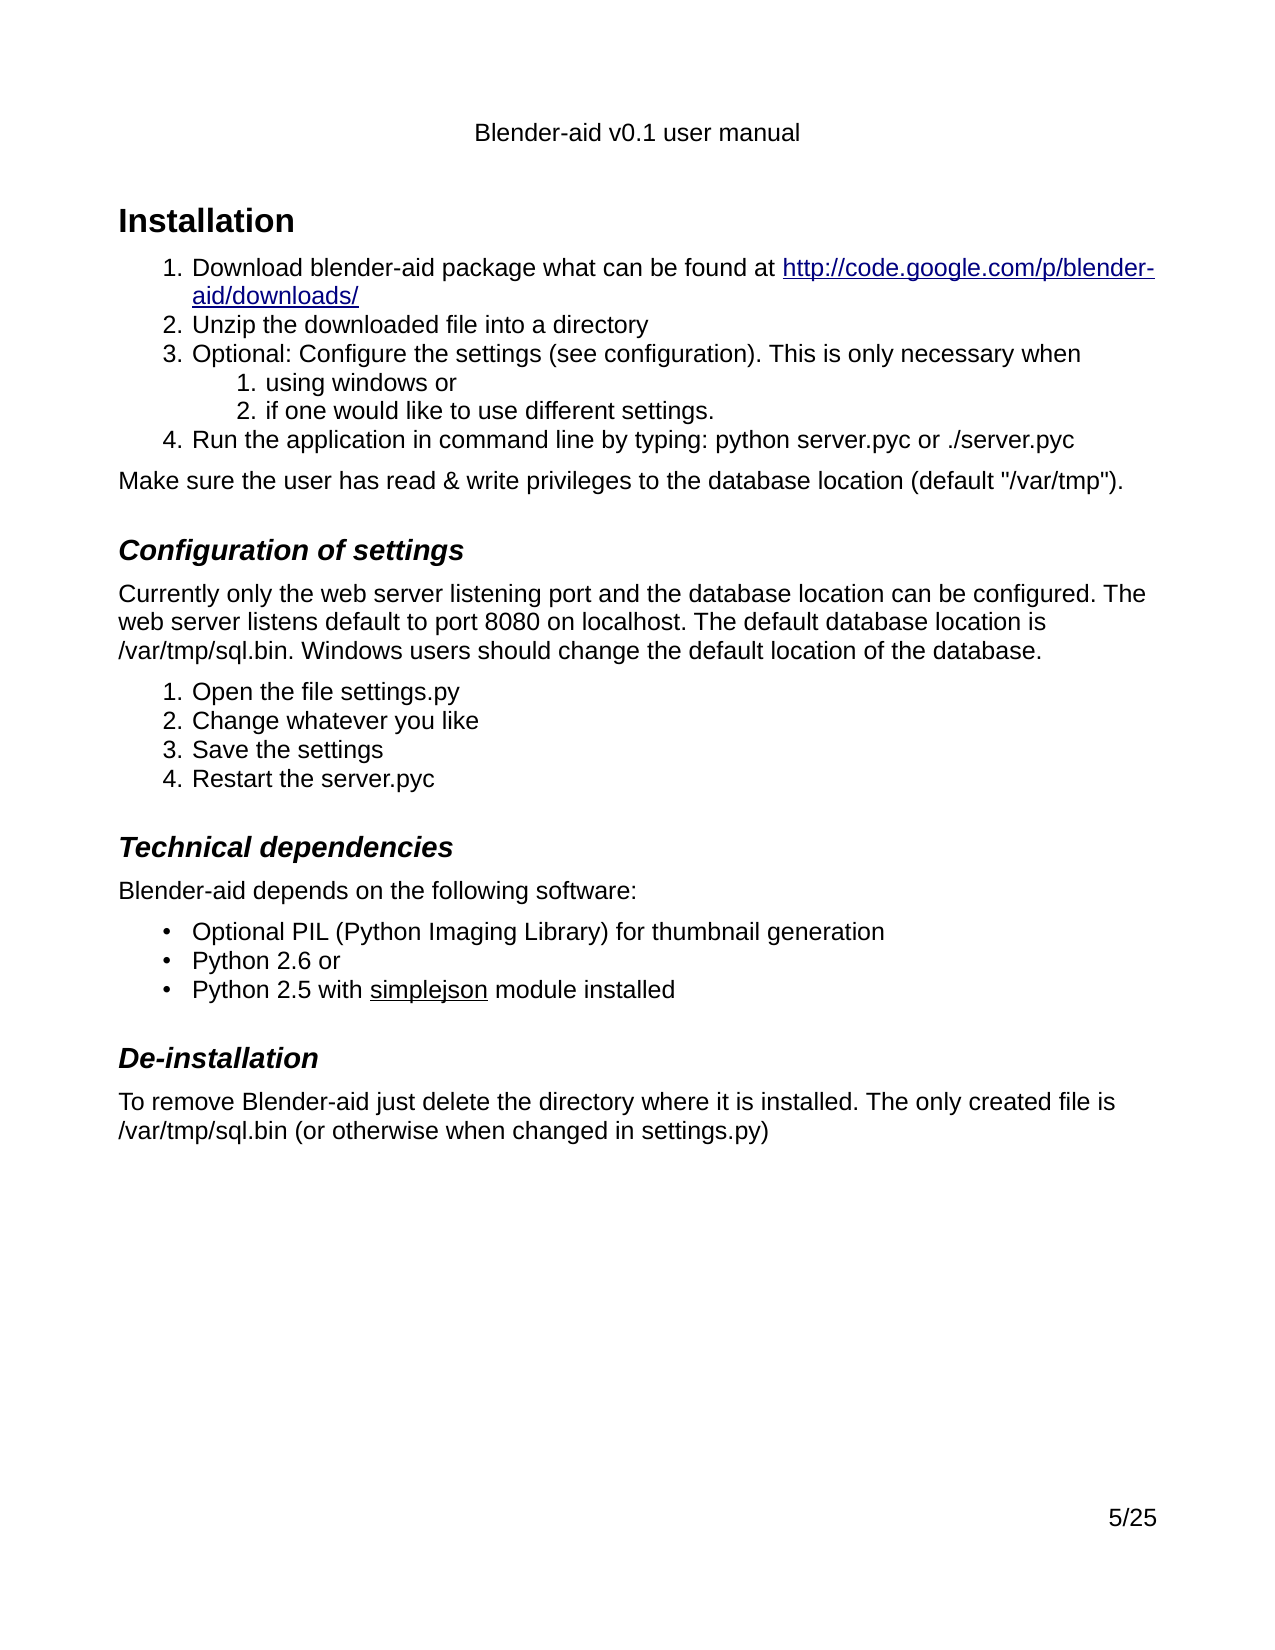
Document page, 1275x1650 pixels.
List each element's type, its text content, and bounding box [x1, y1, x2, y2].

text Make sure the user has read & write privileges to the database location (default "/var/tmp"). [118, 466, 1157, 495]
text Currently only the web server listening port and the database location can be configured. The web server listens default to port 8080 on localhost. The default database location is /var/tmp/sql.bin. Windows users should change the default location of the database. [118, 578, 1157, 665]
list Download blender-aid package what can be found at http://code.google.com/p/blender-aid/downloads/ [162, 252, 1157, 310]
subtitle Configuration of settings [118, 532, 1157, 566]
list Open the file settings.py [162, 677, 1157, 706]
subtitle Technical dependencies [118, 830, 1157, 863]
list Python 2.5 with simplejson module installed [162, 975, 1157, 1004]
list Optional PIL (Python Imaging Library) for thumbnail generation [162, 917, 1157, 946]
list Change whatever you like [162, 706, 1157, 735]
text Blender-aid depends on the following software: [118, 876, 1157, 904]
list Run the application in command line by typing: python server.pyc or ./server.pyc [162, 425, 1157, 454]
list Save the settings [162, 735, 1157, 763]
list Optional: Configure the settings (see configuration). This is only necessary when [162, 339, 1157, 367]
list using windows or [236, 367, 1157, 396]
subtitle De-installation [118, 1041, 1157, 1075]
list Restart the server.pyc [162, 763, 1157, 792]
text To remove Blender-aid just delete the directory where it is installed. The only created file is /var/tmp/sql.bin (or otherwise when changed in settings.py) [118, 1087, 1157, 1145]
list if one would like to use different settings. [236, 396, 1157, 425]
list Unzip the downloaded file into a directory [162, 310, 1157, 339]
subtitle Installation [118, 201, 1157, 240]
list Python 2.6 or [162, 946, 1157, 975]
